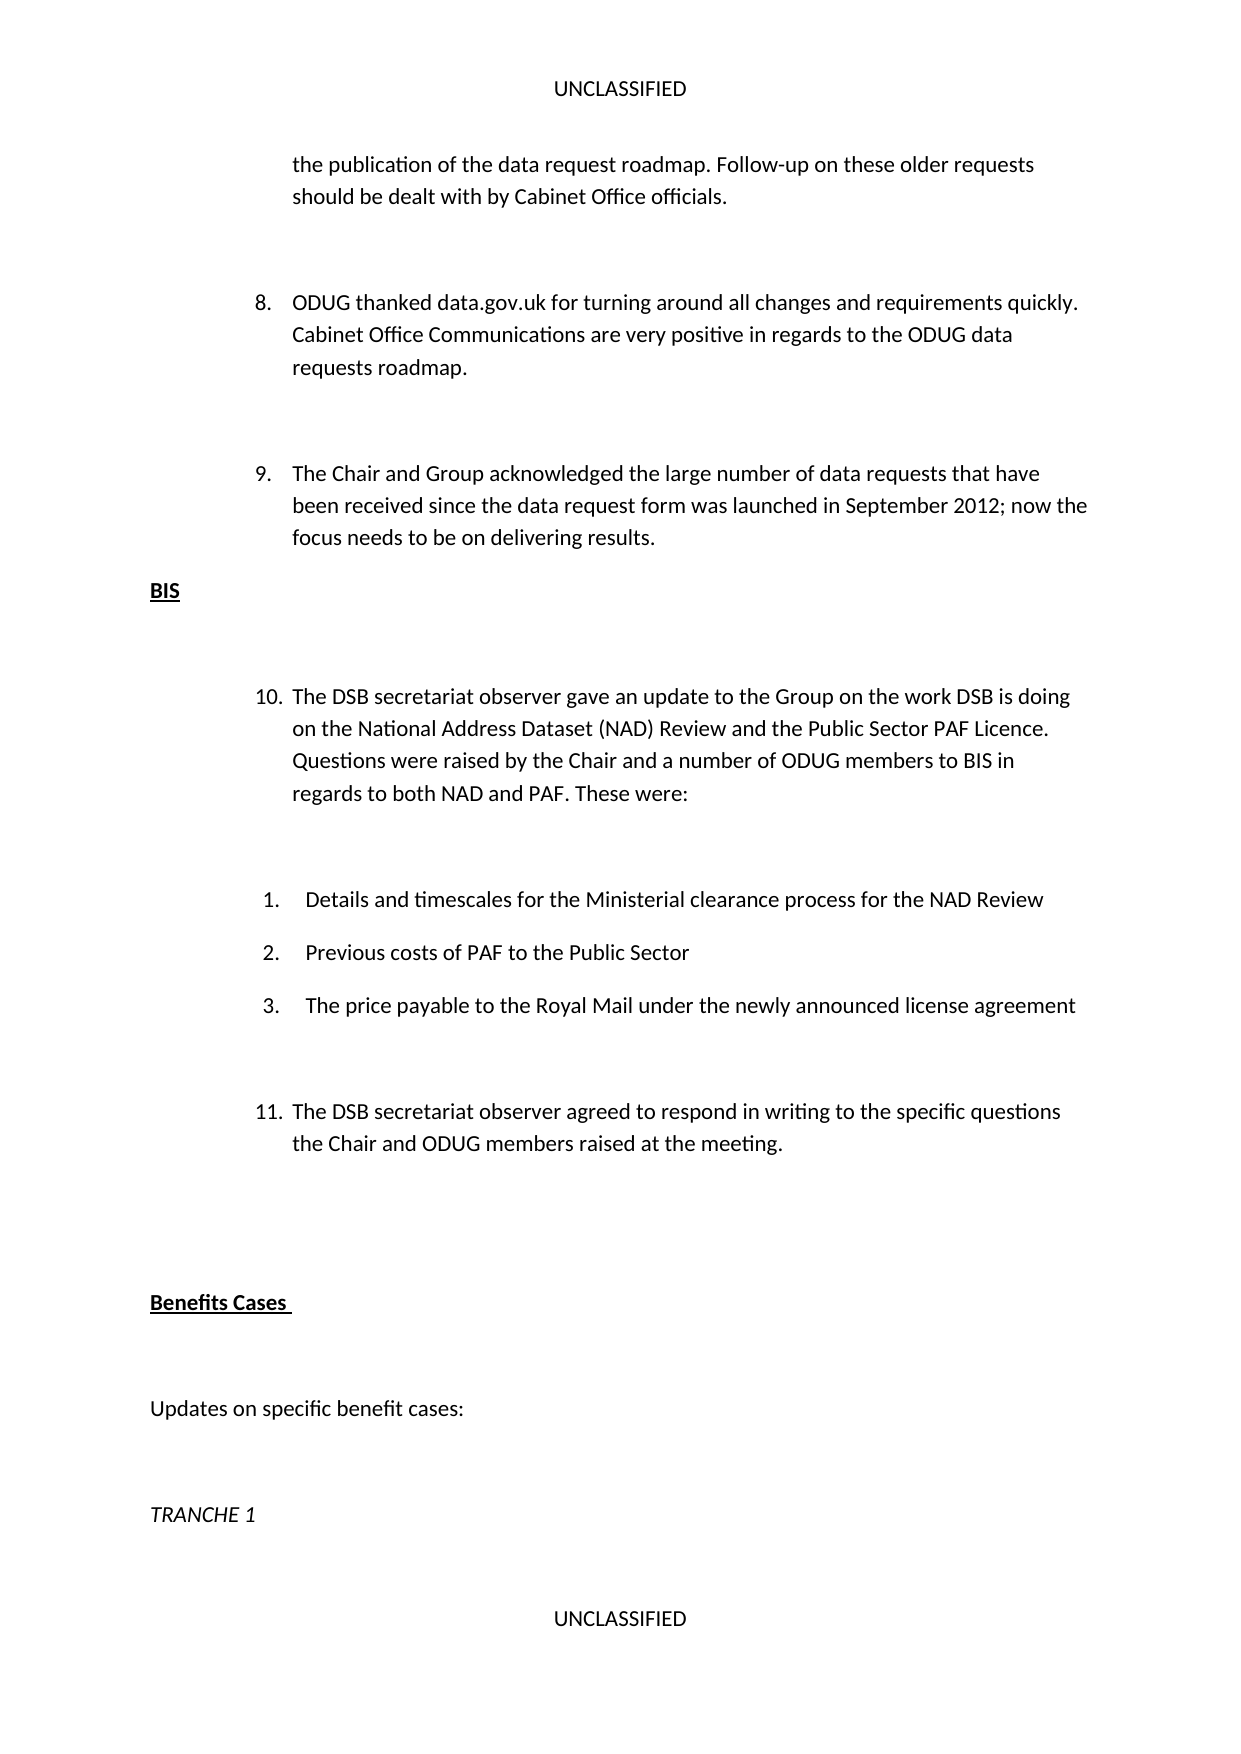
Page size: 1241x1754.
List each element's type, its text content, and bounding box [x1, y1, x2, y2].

list Updates on specific benefit cases: [150, 1394, 1090, 1422]
list The Chair and Group acknowledged the large number of data requests that have been received since the data request form was launched in September 2012; now the focus needs to be on delivering results. [254, 459, 1090, 551]
list TRANCHE 1 [150, 1500, 1090, 1528]
list BIS [150, 576, 1090, 604]
list Benefits Cases [150, 1288, 1090, 1316]
list ODUG thanked data.gov.uk for turning around all changes and requirements quickly. Cabinet Office Communications are very positive in regards to the ODUG data requests roadmap. [254, 288, 1090, 381]
list The DSB secretariat observer agreed to respond in writing to the specific questions the Chair and ODUG members raised at the meeting. [254, 1097, 1090, 1157]
list 3. The price payable to the Royal Mail under the newly announced license agreement [262, 991, 1090, 1019]
list 1. Details and timescales for the Ministerial clearance process for the NAD Review [262, 885, 1090, 913]
list 2. Previous costs of PAF to the Public Sector [262, 938, 1090, 966]
list The DSB secretariat observer gave an update to the Group on the work DSB is doing on the National Address Dataset (NAD) Review and the Public Sector PAF Licence. Questions were raised by the Chair and a number of ODUG members to BIS in regards to both NAD and PAF. These were: [254, 682, 1090, 807]
list the publication of the data request roadmap. Follow-up on these older requests should be dealt with by Cabinet Office officials. [254, 150, 1090, 210]
